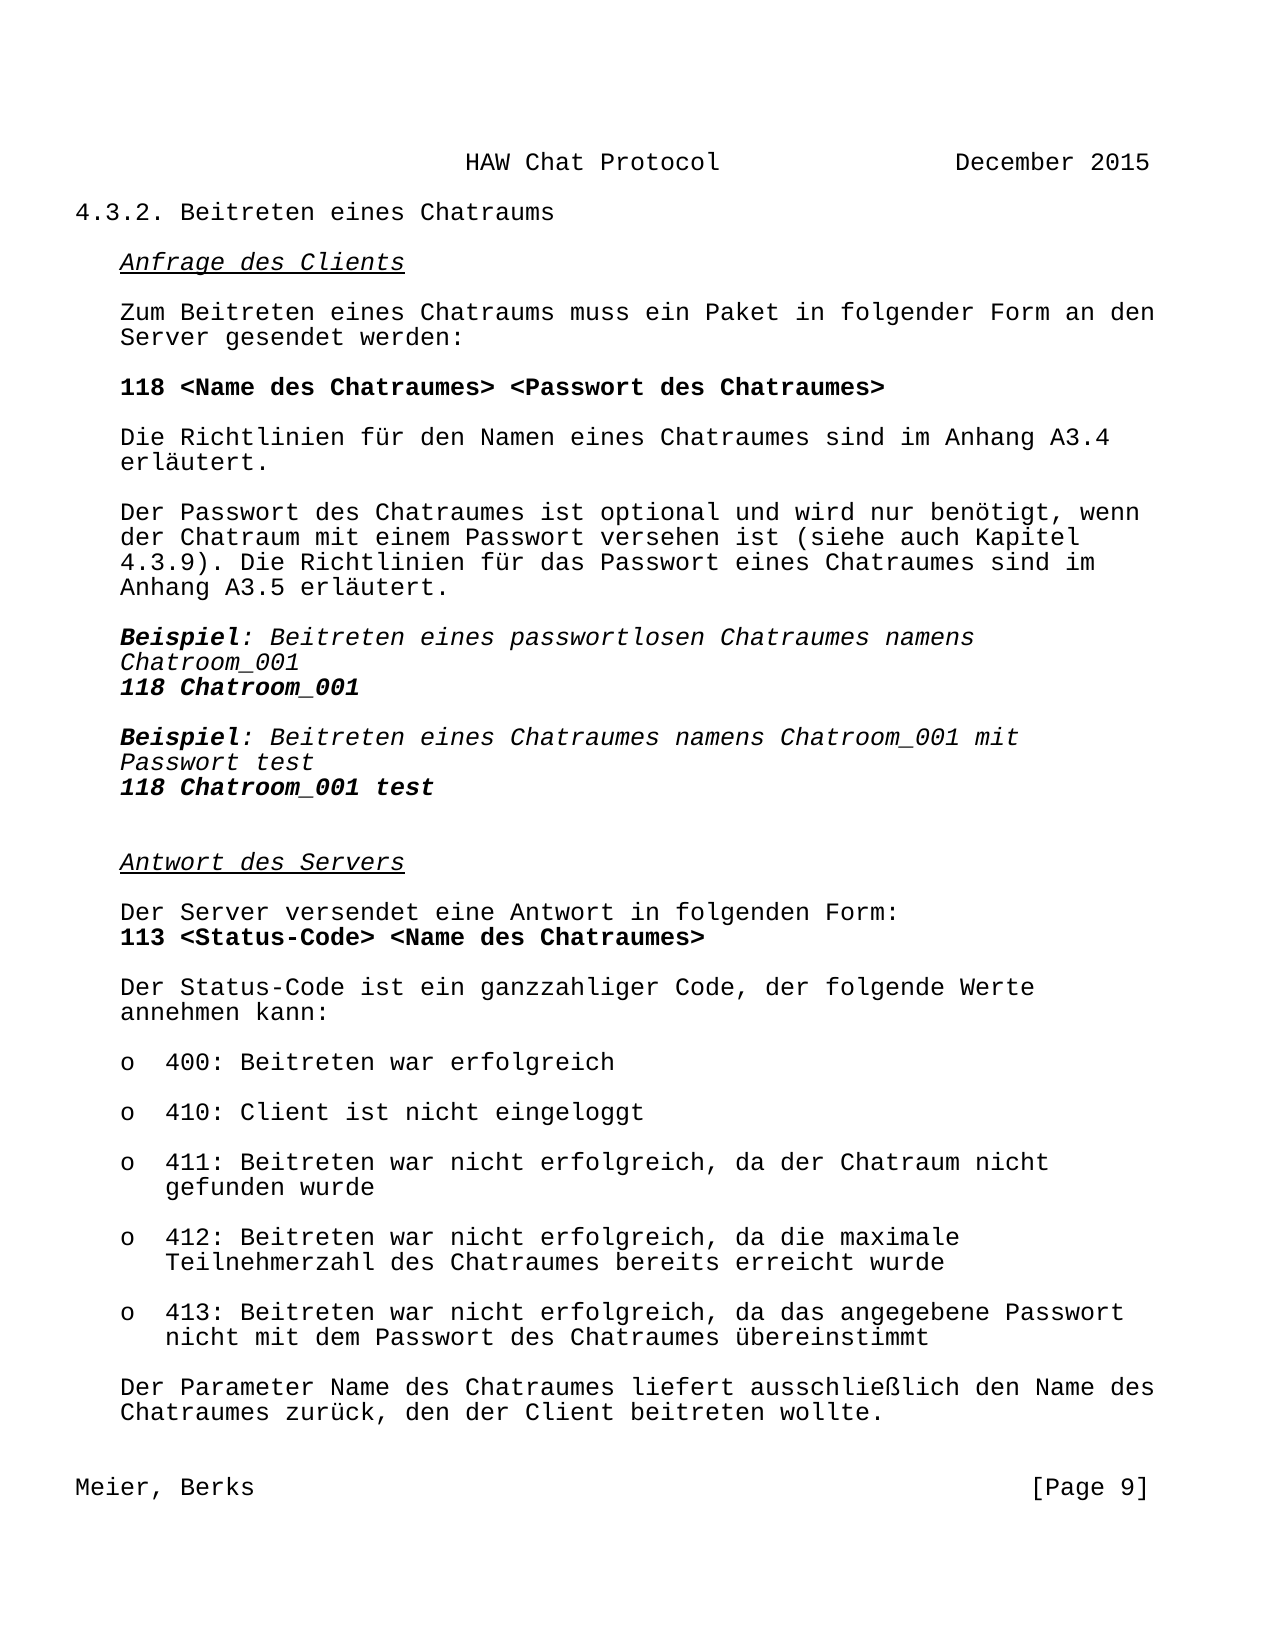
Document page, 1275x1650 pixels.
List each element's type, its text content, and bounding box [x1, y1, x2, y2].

list 400: Beitreten war erfolgreich [120, 1050, 1155, 1075]
text Der Server versendet eine Antwort in folgenden Form: 113 <Status-Code> <Name des Chatraumes> [120, 900, 1155, 950]
list 411: Beitreten war nicht erfolgreich, da der Chatraum nicht gefunden wurde [120, 1150, 1155, 1200]
text Zum Beitreten eines Chatraums muss ein Paket in folgender Form an den Server gesendet werden: [120, 300, 1155, 350]
list Antwort des Servers [120, 850, 1155, 875]
text Der Passwort des Chatraumes ist optional und wird nur benötigt, wenn der Chatraum mit einem Passwort versehen ist (siehe auch Kapitel 4.3.9). Die Richtlinien für das Passwort eines Chatraumes sind im Anhang A3.5 erläutert. [120, 500, 1155, 600]
text Der Status-Code ist ein ganzzahliger Code, der folgende Werte annehmen kann: [120, 975, 1155, 1025]
list 412: Beitreten war nicht erfolgreich, da die maximale Teilnehmerzahl des Chatraumes bereits erreicht wurde [120, 1225, 1155, 1275]
list 413: Beitreten war nicht erfolgreich, da das angegebene Passwort nicht mit dem Passwort des Chatraumes übereinstimmt [120, 1300, 1155, 1350]
list 410: Client ist nicht eingeloggt [120, 1100, 1155, 1125]
list Der Parameter Name des Chatraumes liefert ausschließlich den Name des Chatraumes zurück, den der Client beitreten wollte. [120, 1375, 1155, 1425]
text 118 <Name des Chatraumes> <Passwort des Chatraumes> [120, 375, 1155, 400]
text Beispiel: Beitreten eines Chatraumes namens Chatroom_001 mit Passwort test 118 Chatroom_001 test [120, 725, 1155, 825]
list Anfrage des Clients [120, 250, 1155, 275]
subtitle Beitreten eines Chatraums [75, 200, 1155, 225]
text Die Richtlinien für den Namen eines Chatraumes sind im Anhang A3.4 erläutert. [120, 425, 1155, 475]
text Beispiel: Beitreten eines passwortlosen Chatraumes namens Chatroom_001 118 Chatroom_001 [120, 625, 1155, 700]
